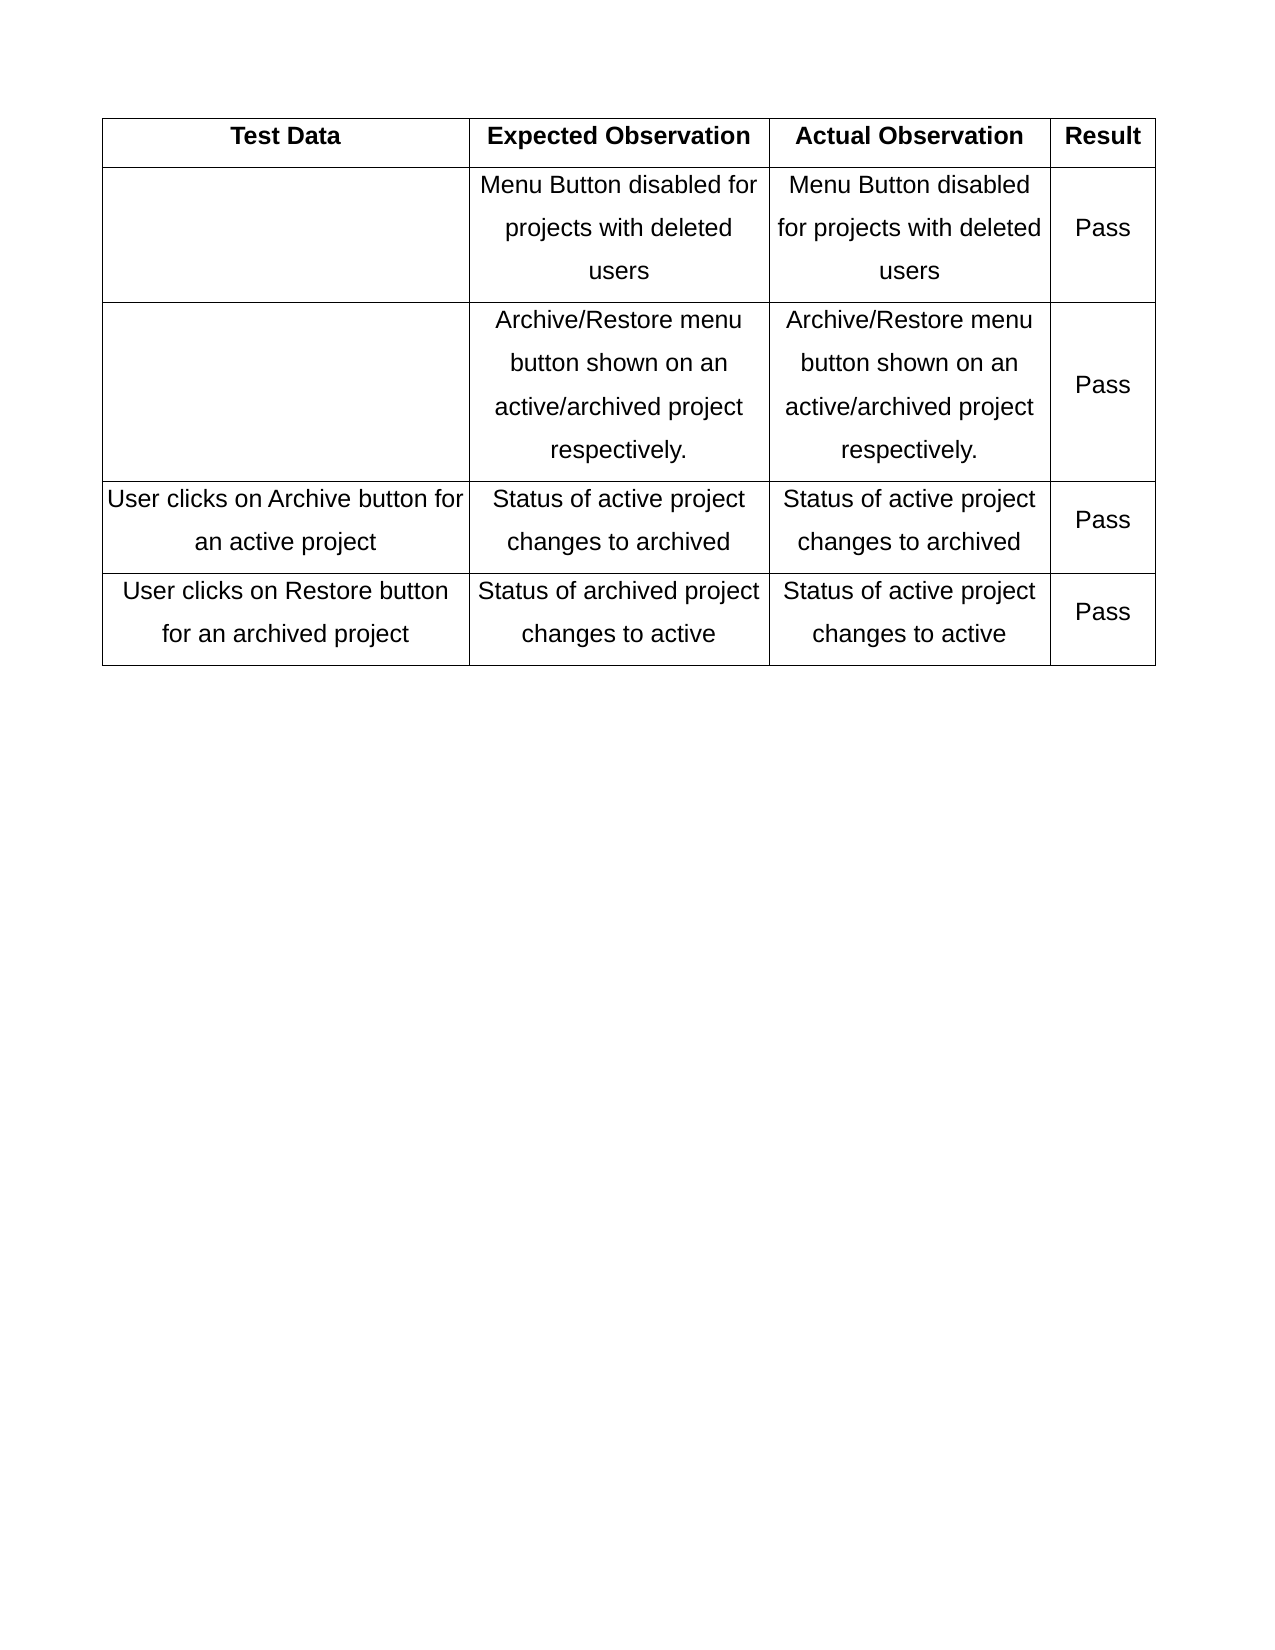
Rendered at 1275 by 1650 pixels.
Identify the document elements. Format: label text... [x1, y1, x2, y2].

table_cell Menu Button disabled for projects with deleted users [470, 168, 769, 302]
table_cell User clicks on Archive button for an active project [103, 482, 469, 573]
table_header Actual Observation [770, 119, 1050, 167]
table_cell Pass [1051, 482, 1155, 573]
table_cell [103, 303, 469, 481]
table_header Expected Observation [470, 119, 769, 167]
table_cell Status of active project changes to active [770, 574, 1050, 665]
table_header Test Data [103, 119, 469, 167]
table_cell Pass [1051, 303, 1155, 481]
table_header Result [1051, 119, 1155, 167]
table_cell Status of active project changes to archived [470, 482, 769, 573]
table_cell Status of active project changes to archived [770, 482, 1050, 573]
table_cell [103, 168, 469, 302]
table_cell Archive/Restore menu button shown on an active/archived project respectively. [470, 303, 769, 481]
table_cell Archive/Restore menu button shown on an active/archived project respectively. [770, 303, 1050, 481]
table_cell User clicks on Restore button for an archived project [103, 574, 469, 665]
table_cell Menu Button disabled for projects with deleted users [770, 168, 1050, 302]
table_cell Pass [1051, 574, 1155, 665]
table_cell Pass [1051, 168, 1155, 302]
table_cell Status of archived project changes to active [470, 574, 769, 665]
